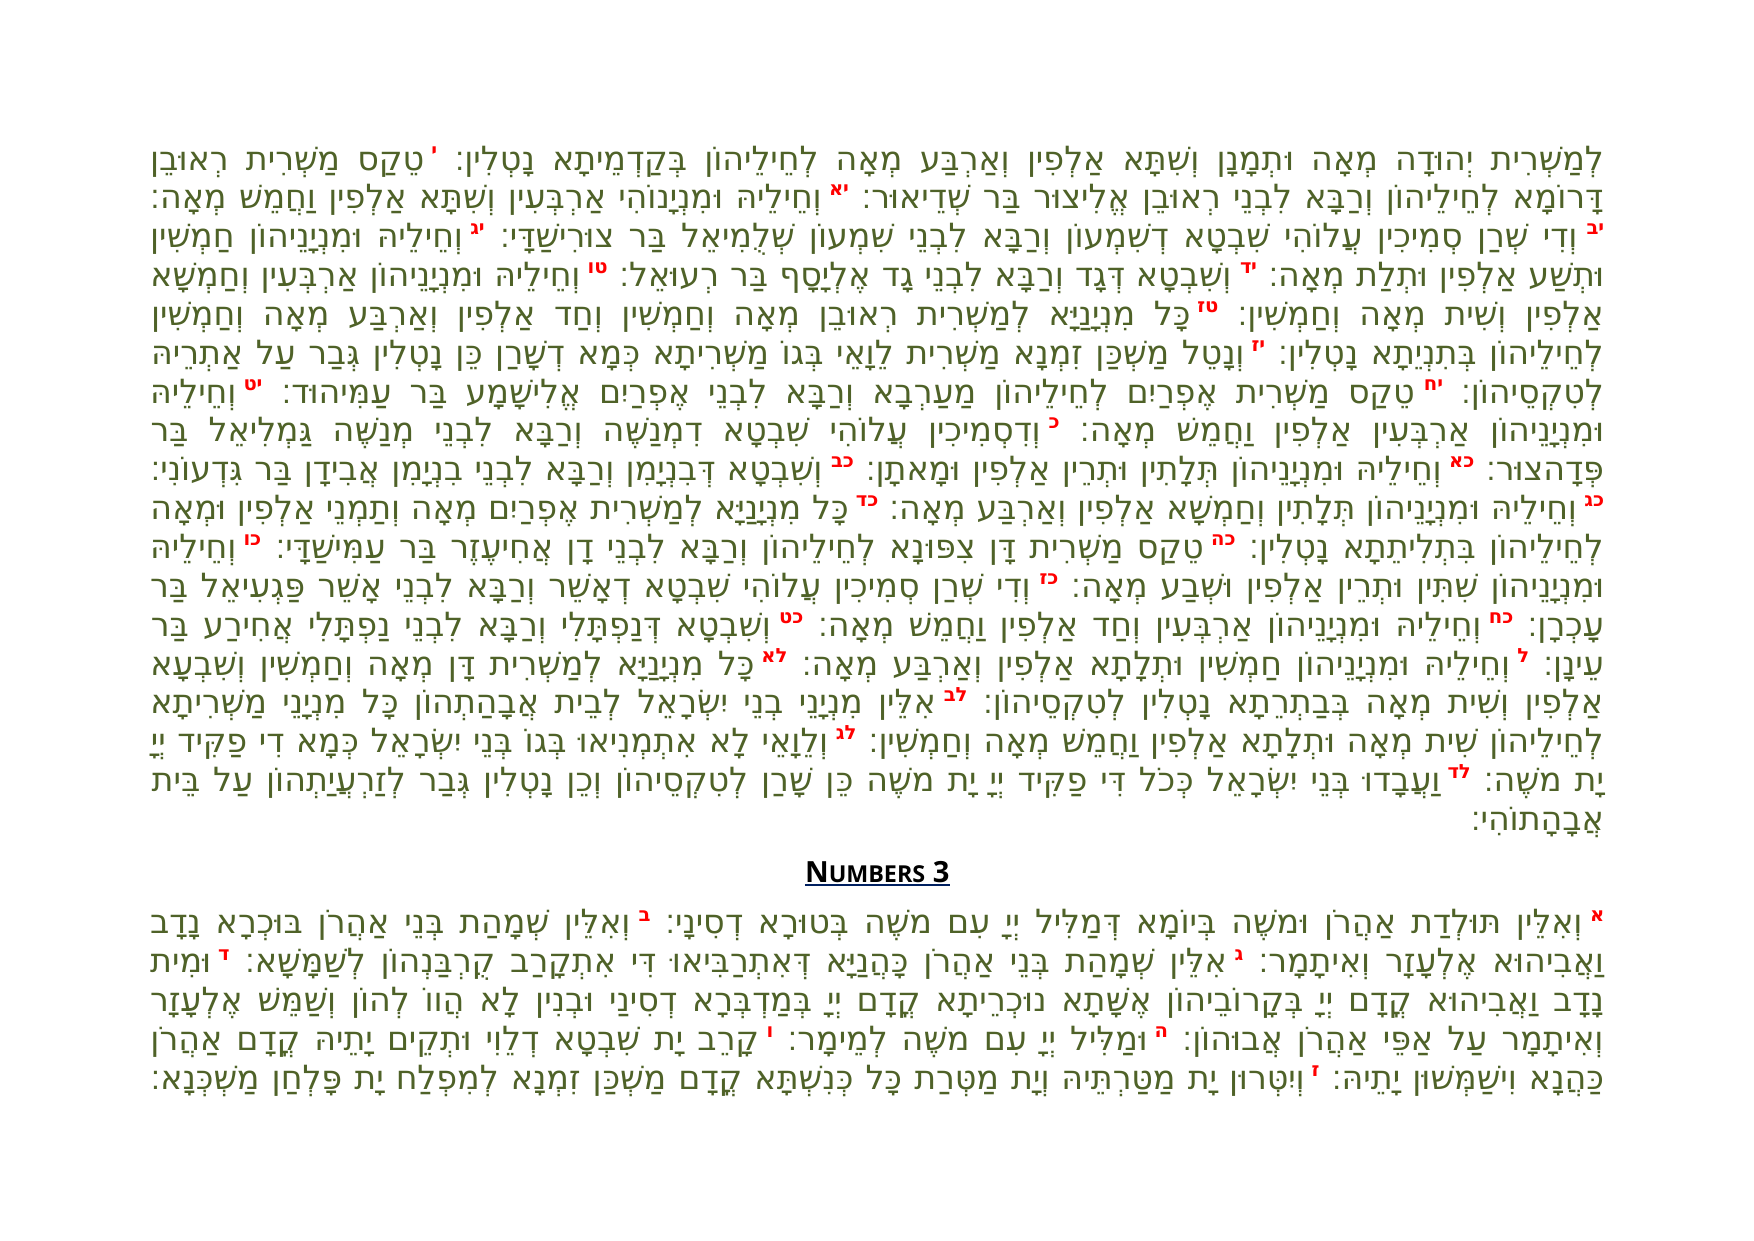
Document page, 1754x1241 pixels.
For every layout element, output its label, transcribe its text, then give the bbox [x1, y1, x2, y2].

text Numbers 3 [150, 851, 1604, 891]
text לְמַשְׁרִית יְהוּדָה מְאָה וּתְמָנָן וְשִׁתָּא אַלְפִין וְאַרְבַּע מְאָה לְחֵילֵיהוֹן בְּקַדְמֵיתָא נָטְלִין׃ י טֵקַס מַשְׁרִית רְאוּבֵן דָּרוֹמָא לְחֵילֵיהוֹן וְרַבָּא לִבְנֵי רְאוּבֵן אֱלִיצוּר בַּר שְׁדֵיאוּר׃ יא וְחֵילֵיהּ וּמִנְיָנוֹהִי אַרְבְּעִין וְשִׁתָּא אַלְפִין וַחֲמֵשׁ מְאָה׃ יב וְדִי שְׁרַן סְמִיכִין עֲלוֹהִי שִׁבְטָא דְשִׁמְעוֹן וְרַבָּא לִבְנֵי שִׁמְעוֹן שְׁלֻמִיאֵל בַּר צוּרִישַׁדָּי׃ יג וְחֵילֵיהּ וּמִנְיָנֵיהוֹן חַמְשִׁין וּתְשַׁע אַלְפִין וּתְלַת מְאָה׃ יד וְשִׁבְטָא דְּגָד וְרַבָּא לִבְנֵי גָד אֶלְיָסָף בַּר רְעוּאֵל׃ טו וְחֵילֵיהּ וּמִנְיָנֵיהוֹן אַרְבְּעִין וְחַמְשָׁא אַלְפִין וְשִׁית מְאָה וְחַמְשִׁין׃ טז כָּל מִנְיָנַיָּא לְמַשְׁרִית רְאוּבֵן מְאָה וְחַמְשִׁין וְחַד אַלְפִין וְאַרְבַּע מְאָה וְחַמְשִׁין לְחֵילֵיהוֹן בְּתִנְיֵתָא נָטְלִין׃ יז וְנָטֵל מַשְׁכַּן זִמְנָא מַשְׁרִית לֵוָאֵי בְּגוֹ מַשְׁרִיתָא כְּמָא דְשָׁרַן כֵּן נָטְלִין גְּבַר עַל אַתְרֵיהּ לְטִקְסֵיהוֹן׃ יח טֵקַס מַשְׁרִית אֶפְרַיִם לְחֵילֵיהוֹן מַעַרְבָא וְרַבָּא לִבְנֵי אֶפְרַיִם אֱלִישָׁמָע בַּר עַמִּיהוּד׃ יט וְחֵילֵיהּ וּמִנְיָנֵיהוֹן אַרְבְּעִין אַלְפִין וַחֲמֵשׁ מְאָה׃ כ וְדִסְמִיכִין עֲלוֹהִי שִׁבְטָא דִמְנַשֶּׁה וְרַבָּא לִבְנֵי מְנַשֶּׁה גַּמְלִיאֵל בַּר פְּדָהצוּר׃ כא וְחֵילֵיהּ וּמִנְיָנֵיהוֹן תְּלָתִין וּתְרֵין אַלְפִין וּמָאתָן׃ כב וְשִׁבְטָא דְּבִנְיָמִן וְרַבָּא לִבְנֵי בִנְיָמִן אֲבִידָן בַּר גִּדְעוֹנִי׃ כג וְחֵילֵיהּ וּמִנְיָנֵיהוֹן תְּלָתִין וְחַמְשָׁא אַלְפִין וְאַרְבַּע מְאָה׃ כד כָּל מִנְיָנַיָּא לְמַשְׁרִית אֶפְרַיִם מְאָה וְתַמְנֵי אַלְפִין וּמְאָה לְחֵילֵיהוֹן בִּתְלִיתֵתָא נָטְלִין׃ כה טֵקַס מַשְׁרִית דָּן צִפּוּנָא לְחֵילֵיהוֹן וְרַבָּא לִבְנֵי דָן אֲחִיעֶזֶר בַּר עַמִּישַׁדָּי׃ כו וְחֵילֵיהּ וּמִנְיָנֵיהוֹן שִׁתִּין וּתְרֵין אַלְפִין וּשְׁבַע מְאָה׃ כז וְדִי שְׁרַן סְמִיכִין עֲלוֹהִי שִׁבְטָא דְאָשֵׁר וְרַבָּא לִבְנֵי אָשֵׁר פַּגְעִיאֵל בַּר עָכְרָן׃ כח וְחֵילֵיהּ וּמִנְיָנֵיהוֹן אַרְבְּעִין וְחַד אַלְפִין וַחֲמֵשׁ מְאָה׃ כט וְשִׁבְטָא דְּנַפְתָּלִי וְרַבָּא לִבְנֵי נַפְתָּלִי אֲחִירַע בַּר עֵינָן׃ ל וְחֵילֵיהּ וּמִנְיָנֵיהוֹן חַמְשִׁין וּתְלָתָא אַלְפִין וְאַרְבַּע מְאָה׃ לא כָּל מִנְיָנַיָּא לְמַשְׁרִית דָּן מְאָה וְחַמְשִׁין וְשִׁבְעָא אַלְפִין וְשִׁית מְאָה בְּבַתְרֵתָא נָטְלִין לְטִקְסֵיהוֹן׃ לב אִלֵּין מִנְיָנֵי בְנֵי יִשְׂרָאֵל לְבֵית אֲבָהַתְהוֹן כָּל מִנְיָנֵי מַשְׁרִיתָא לְחֵילֵיהוֹן שִׁית מְאָה וּתְלָתָא אַלְפִין וַחֲמֵשׁ מְאָה וְחַמְשִׁין׃ לג וְלֵוָאֵי לָא אִתְמְנִיאוּ בְּגוֹ בְּנֵי יִשְׂרָאֵל כְּמָא דִי פַקִּיד יְיָ יָת משֶׁה׃ לד וַעֲבָדוּ בְּנֵי יִשְׂרָאֵל כְּכֹל דִּי פַקִּיד יְיָ יָת משֶׁה כֵּן שָׁרַן לְטִקְסֵיהוֹן וְכֵן נָטְלִין גְּבַר לְזַרְעֲיַתְהוֹן עַל בֵּית אֲבָהָתוֹהִי׃ [150, 139, 1604, 838]
text א וְאִלֵּין תּוּלְדַת אַהֲרֹן וּמשֶׁה בְּיוֹמָא דְּמַלִּיל יְיָ עִם משֶׁה בְּטוּרָא דְסִינָי׃ ב וְאִלֵּין שְׁמָהַת בְּנֵי אַהֲרֹן בּוּכְרָא נָדָב וַאֲבִיהוּא אֶלְעָזָר וְאִיתָמָר׃ ג אִלֵּין שְׁמָהַת בְּנֵי אַהֲרֹן כָּהֲנַיָּא דְּאִתְרַבִּיאוּ דִּי אִתְקָרַב קֻרְבַּנְהוֹן לְשַׁמָּשָׁא׃ ד וּמִית נָדָב וַאֲבִיהוּא קֳדָם יְיָ בְּקָרוֹבֵיהוֹן אֶשָּׁתָא נוּכְרֵיתָא קֳדָם יְיָ בְּמַדְבְּרָא דְסִינַי וּבְנִין לָא הֲווֹ לְהוֹן וְשַׁמֵּשׁ אֶלְעָזָר וְאִיתָמָר עַל אַפֵּי אַהֲרֹן אֲבוּהוֹן׃ ה וּמַלִּיל יְיָ עִם משֶׁה לְמֵימָר׃ ו קָרֵב יָת שִׁבְטָא דְלֵוִי וּתְקֵים יָתֵיהּ קֳדָם אַהֲרֹן כַּהֲנָא וִישַׁמְּשׁוּן יָתֵיהּ׃ ז וְיִטְּרוּן יָת מַטַּרְתֵּיהּ וְיָת מַטְּרַת כָּל כְּנִשְׁתָּא קֳדָם מַשְׁכַּן זִמְנָא לְמִפְלַח יָת פָּלְחַן מַשְׁכְּנָא׃ [150, 903, 1604, 1097]
